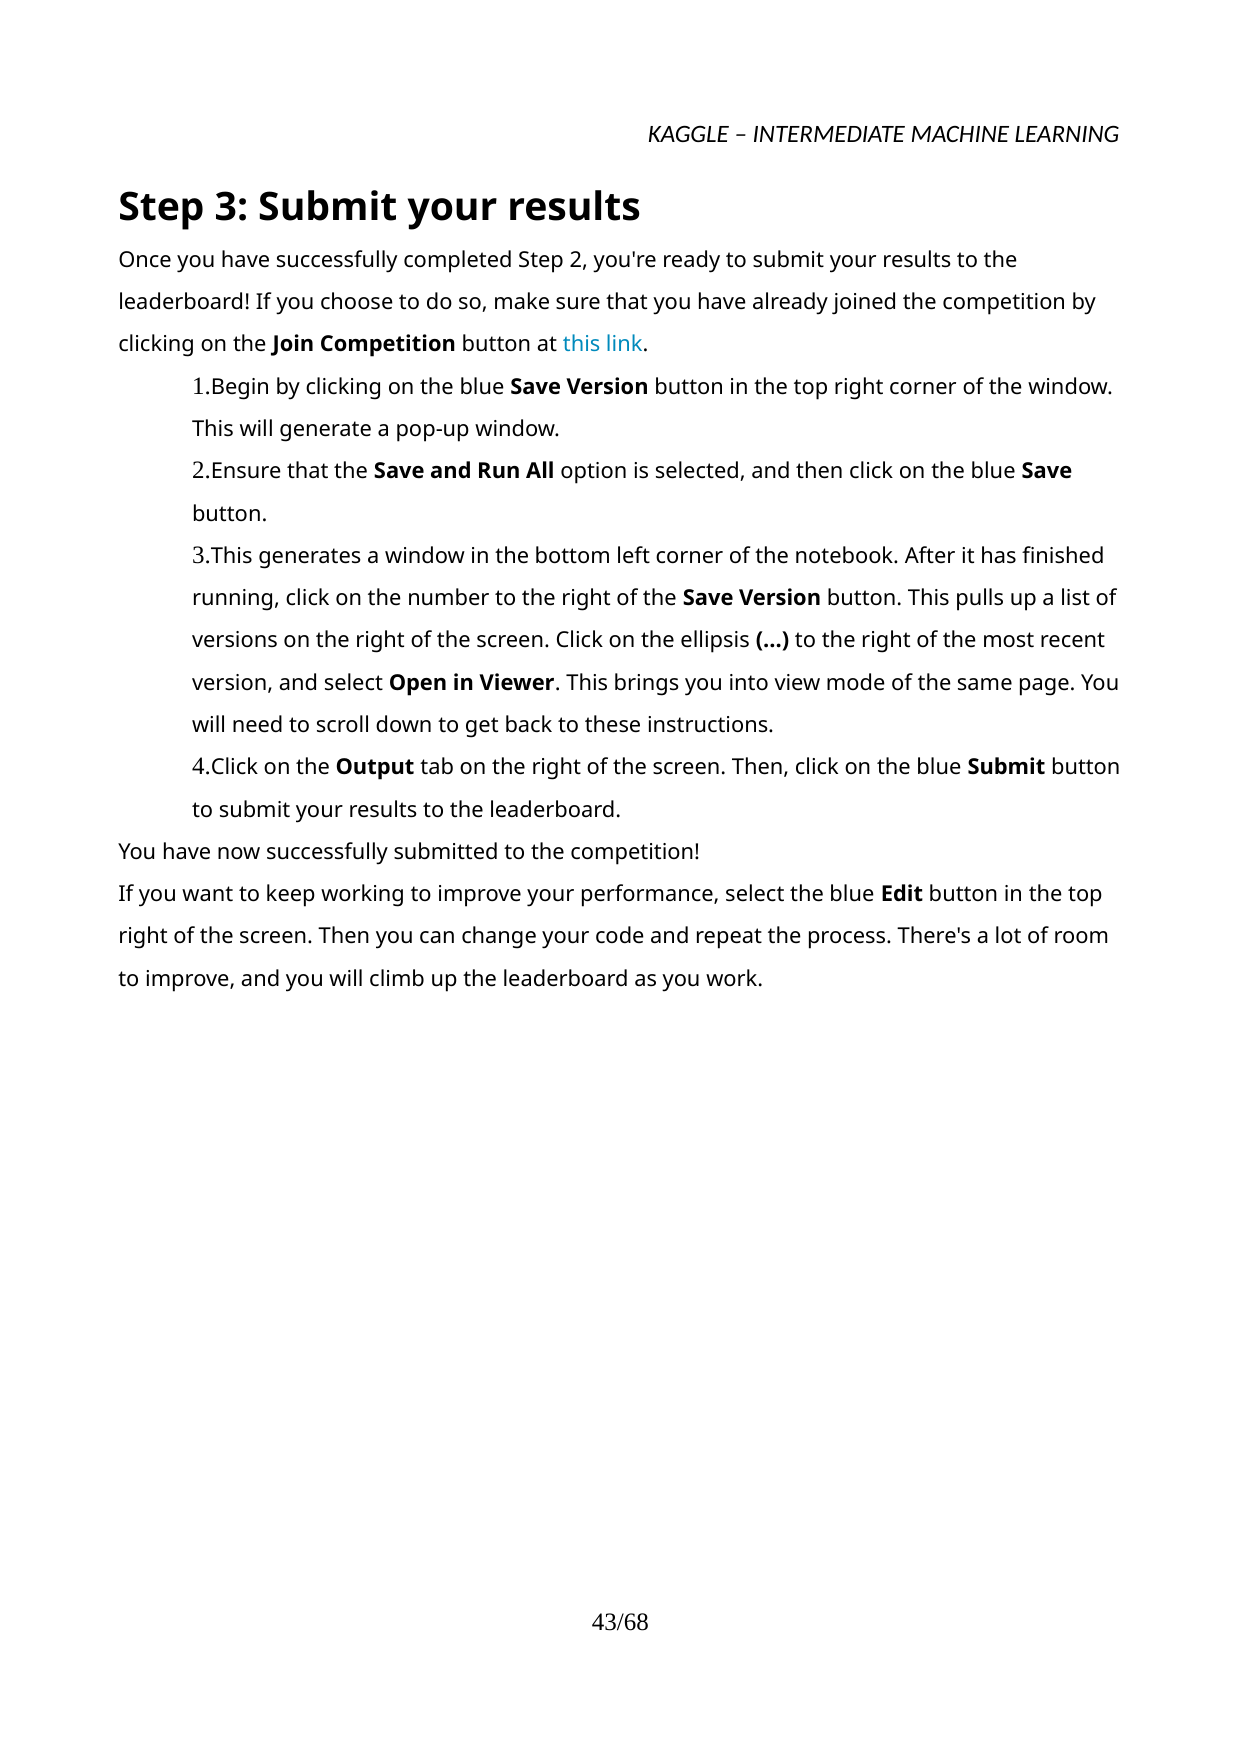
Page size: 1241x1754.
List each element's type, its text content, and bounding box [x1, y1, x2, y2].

list Click on the Output tab on the right of the screen. Then, click on the blue Submit button to submit your results to the leaderboard. [118, 751, 1122, 823]
text If you want to keep working to improve your performance, select the blue Edit button in the top right of the screen. Then you can change your code and repeat the process. There's a lot of room to improve, and you will climb up the leaderboard as you work. [118, 878, 1122, 993]
list This generates a window in the bottom left corner of the notebook. After it has finished running, click on the number to the right of the Save Version button. This pulls up a list of versions on the right of the screen. Click on the ellipsis (...) to the right of the most recent version, and select Open in Viewer. This brings you into view mode of the same page. You will need to scroll down to get back to these instructions. [118, 540, 1122, 739]
list Begin by clicking on the blue Save Version button in the top right corner of the window. This will generate a pop-up window. [118, 371, 1122, 443]
text You have now successfully submitted to the competition! [118, 836, 1122, 866]
list Ensure that the Save and Run All option is selected, and then click on the blue Save button. [118, 455, 1122, 527]
subtitle Step 3: Submit your results [118, 178, 1122, 231]
text Once you have successfully completed Step 2, you're ready to submit your results to the leaderboard! If you choose to do so, make sure that you have already joined the competition by clicking on the Join Competition button at this link. [118, 244, 1122, 358]
